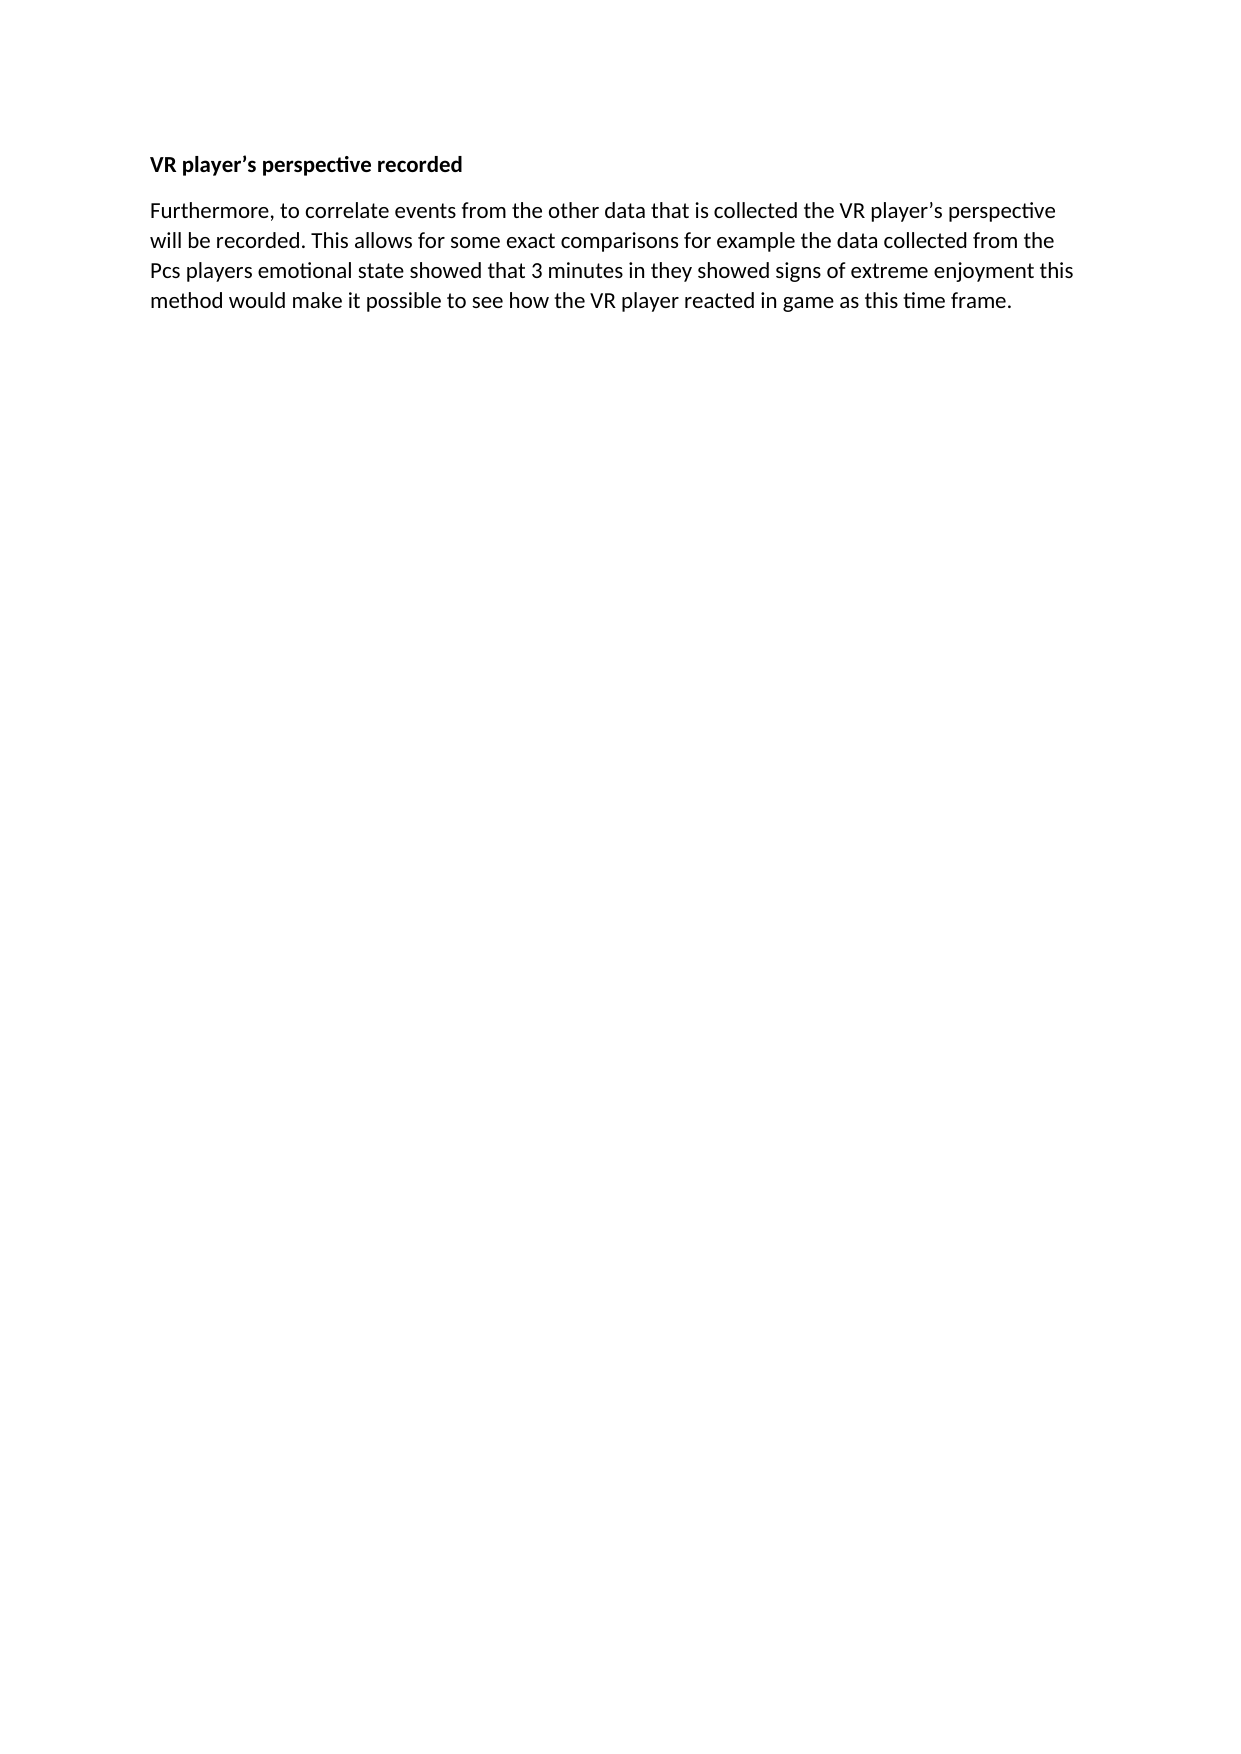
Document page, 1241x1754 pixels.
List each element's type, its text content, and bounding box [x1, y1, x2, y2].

text Furthermore, to correlate events from the other data that is collected the VR player’s perspective will be recorded. This allows for some exact comparisons for example the data collected from the Pcs players emotional state showed that 3 minutes in they showed signs of extreme enjoyment this method would make it possible to see how the VR player reacted in game as this time frame. [150, 197, 1090, 314]
text VR player’s perspective recorded [150, 150, 1090, 178]
